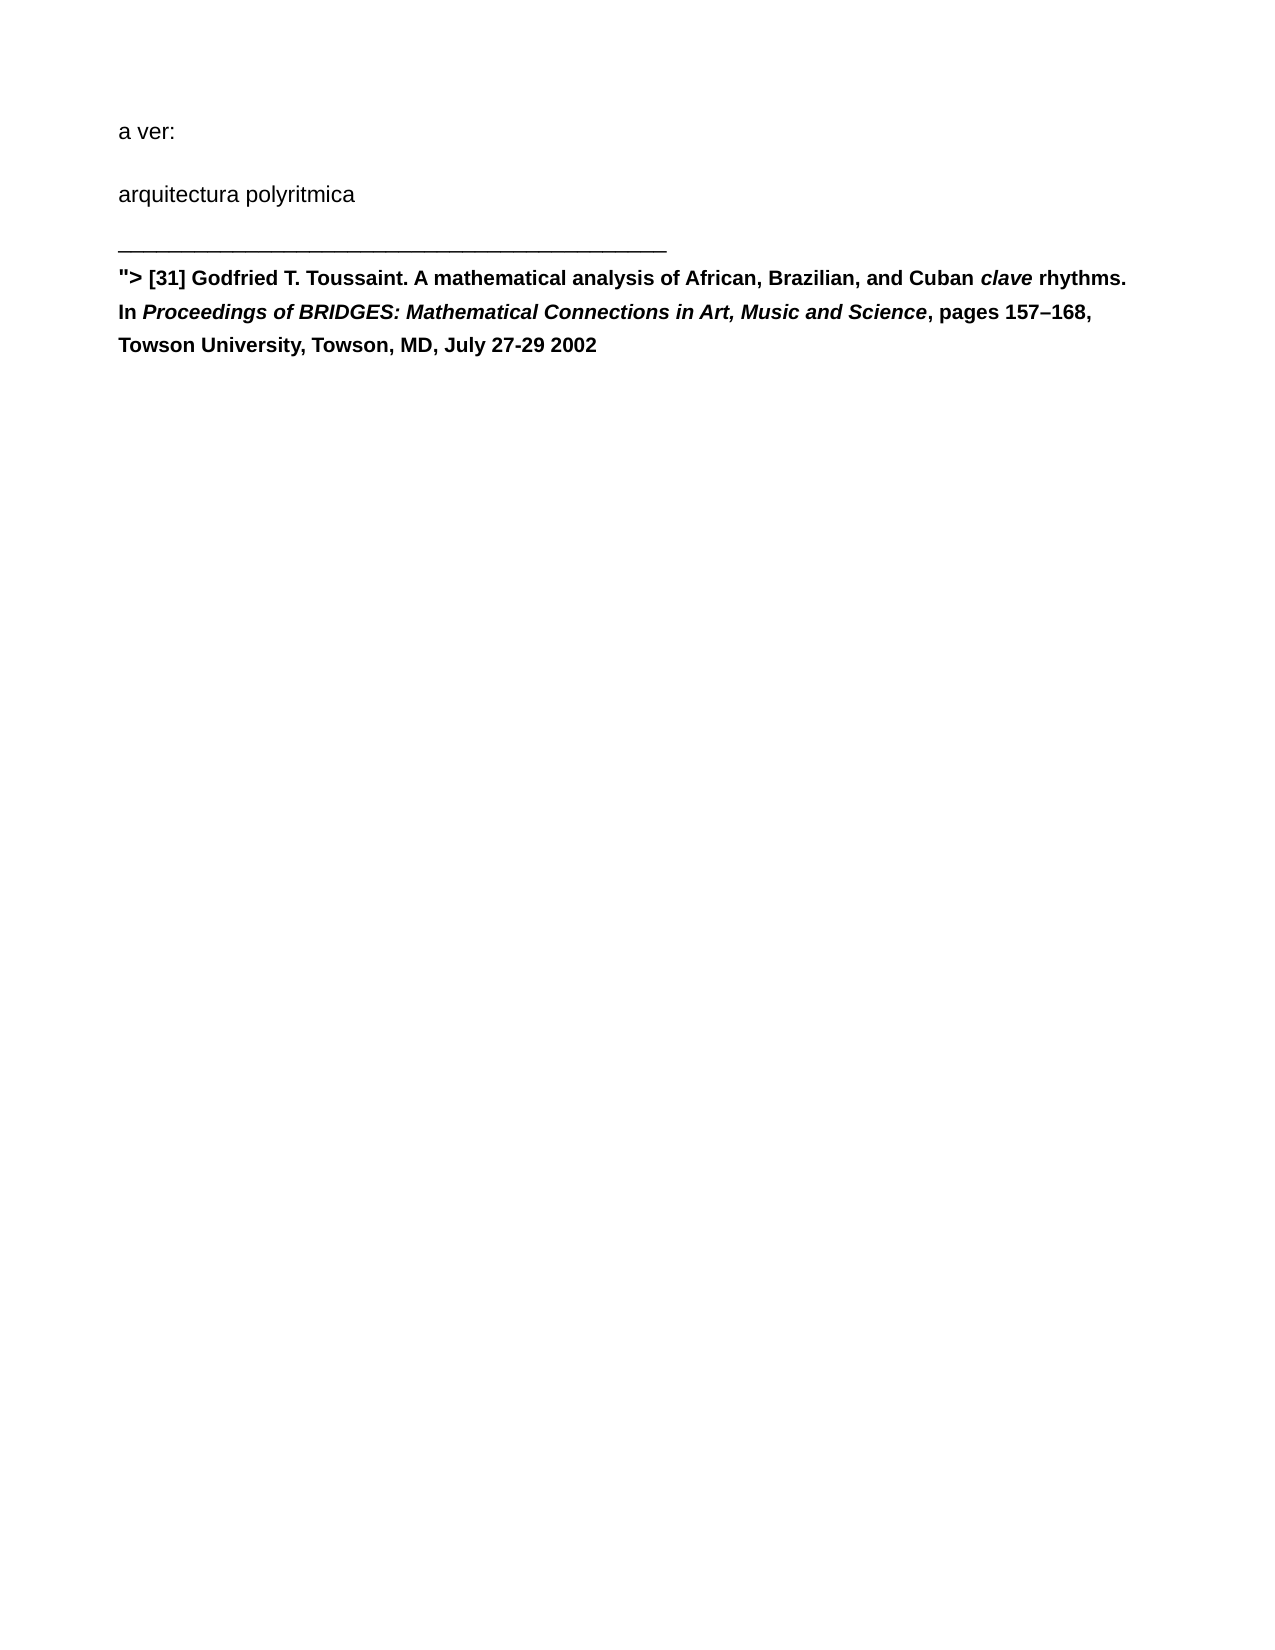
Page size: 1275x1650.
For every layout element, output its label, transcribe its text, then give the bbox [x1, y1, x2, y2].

text "> [31] Godfried T. Toussaint. A mathematical analysis of African, Brazilian, and Cuban clave rhythms. [118, 264, 1157, 290]
text Towson University, Towson, MD, July 27-29 2002 [118, 333, 1157, 357]
text ___________________________________________ [118, 227, 1157, 254]
text a ver: arquitectura polyritmica [118, 118, 1157, 208]
text In Proceedings of BRIDGES: Mathematical Connections in Art, Music and Science, pages 157–168, [118, 300, 1157, 324]
